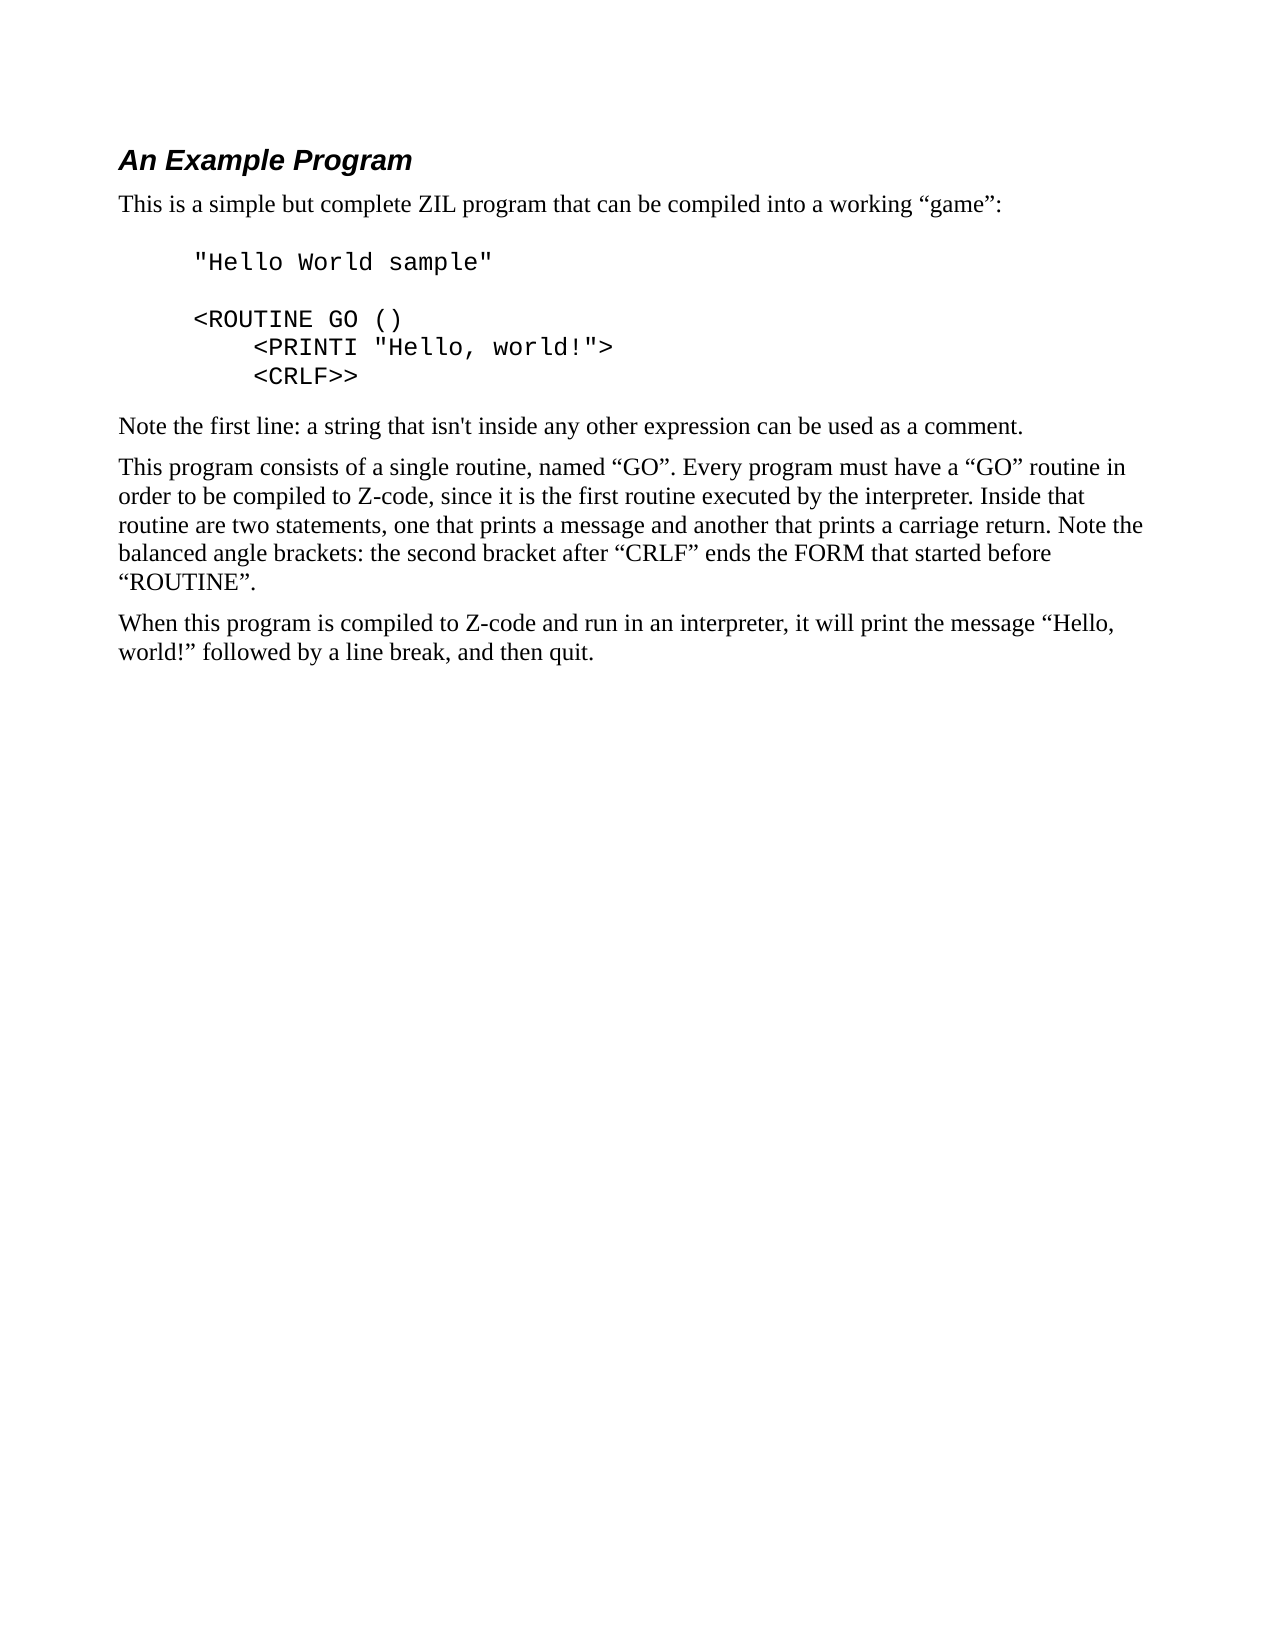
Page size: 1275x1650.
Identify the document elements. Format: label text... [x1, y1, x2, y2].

text When this program is compiled to Z-code and run in an interpreter, it will print the message “Hello, world!” followed by a line break, and then quit. [118, 608, 1157, 666]
text This program consists of a single routine, named “GO”. Every program must have a “GO” routine in order to be compiled to Z-code, since it is the first routine executed by the interpreter. Inside that routine are two statements, one that prints a message and another that prints a carriage return. Note the balanced angle brackets: the second bracket after “CRLF” ends the FORM that started before “ROUTINE”. [118, 452, 1157, 596]
text Note the first line: a string that isn't inside any other expression can be used as a comment. [118, 411, 1157, 440]
subtitle An Example Program [118, 143, 1157, 177]
text This is a simple but complete ZIL program that can be compiled into a working “game”: [118, 189, 1157, 218]
text "Hello World sample" <ROUTINE GO () <PRINTI "Hello, world!"> <CRLF>> [193, 250, 1082, 392]
